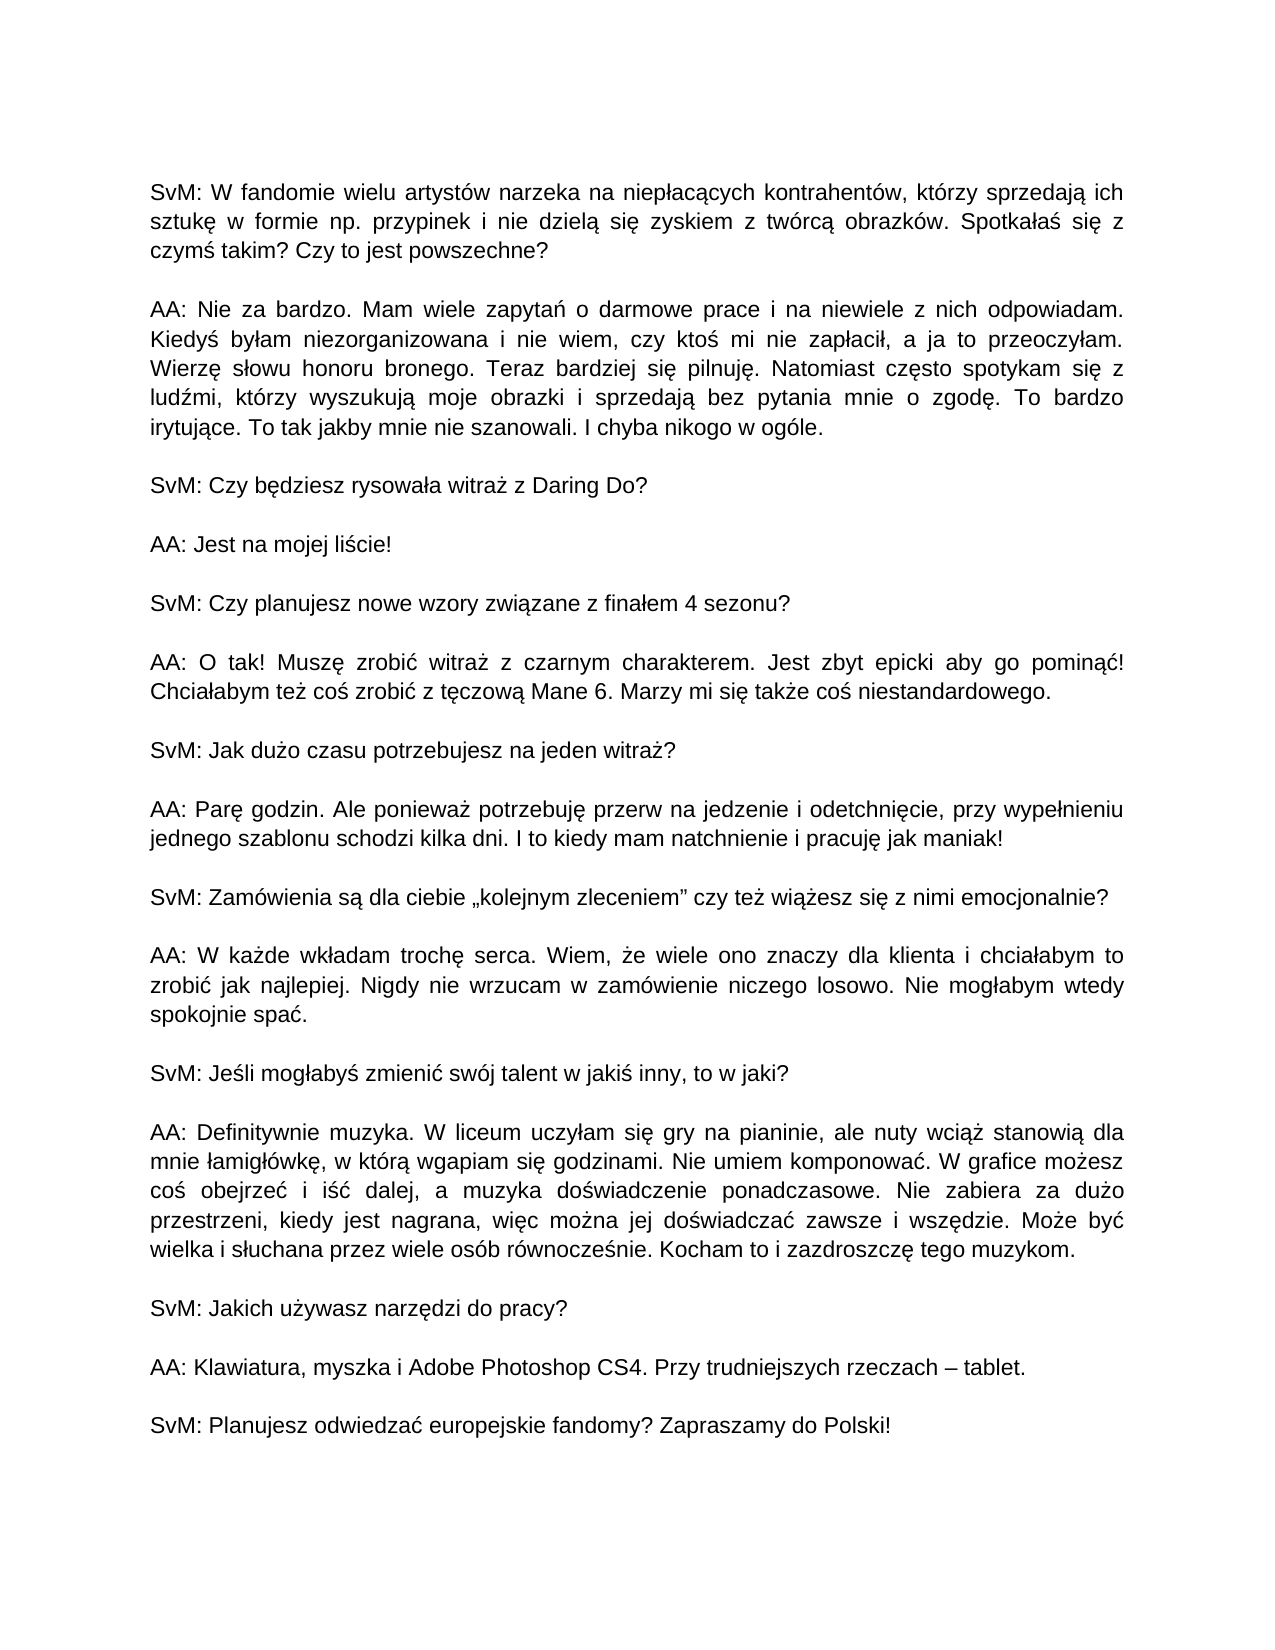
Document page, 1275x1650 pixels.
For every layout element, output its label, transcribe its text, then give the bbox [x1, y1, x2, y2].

text AA: Definitywnie muzyka. W liceum uczyłam się gry na pianinie, ale nuty wciąż stanowią dla mnie łamigłówkę, w którą wgapiam się godzinami. Nie umiem komponować. W grafice możesz coś obejrzeć i iść dalej, a muzyka doświadczenie ponadczasowe. Nie zabiera za dużo przestrzeni, kiedy jest nagrana, więc można jej doświadczać zawsze i wszędzie. Może być wielka i słuchana przez wiele osób równocześnie. Kocham to i zazdroszczę tego muzykom. [150, 1119, 1125, 1262]
text AA: W każde wkładam trochę serca. Wiem, że wiele ono znaczy dla klienta i chciałabym to zrobić jak najlepiej. Nigdy nie wrzucam w zamówienie niczego losowo. Nie mogłabym wtedy spokojnie spać. [150, 943, 1125, 1027]
text SvM: W fandomie wielu artystów narzeka na niepłacących kontrahentów, którzy sprzedają ich sztukę w formie np. przypinek i nie dzielą się zyskiem z twórcą obrazków. Spotkałaś się z czymś takim? Czy to jest powszechne? [150, 179, 1125, 264]
text SvM: Jak dużo czasu potrzebujesz na jeden witraż? [150, 737, 1125, 763]
text SvM: Planujesz odwiedzać europejskie fandomy? Zapraszamy do Polski! [150, 1413, 1125, 1439]
text SvM: Zamówienia są dla ciebie „kolejnym zleceniem” czy też wiążesz się z nimi emocjonalnie? [150, 884, 1125, 910]
text SvM: Czy będziesz rysowała witraż z Daring Do? [150, 473, 1125, 499]
text AA: Jest na mojej liście! [150, 532, 1125, 557]
text SvM: Jeśli mogłabyś zmienić swój talent w jakiś inny, to w jaki? [150, 1061, 1125, 1086]
text SvM: Czy planujesz nowe wzory związane z finałem 4 sezonu? [150, 591, 1125, 616]
text AA: Nie za bardzo. Mam wiele zapytań o darmowe prace i na niewiele z nich odpowiadam. Kiedyś byłam niezorganizowana i nie wiem, czy ktoś mi nie zapłacił, a ja to przeoczyłam. Wierzę słowu honoru bronego. Teraz bardziej się pilnuję. Natomiast często spotykam się z ludźmi, którzy wyszukują moje obrazki i sprzedają bez pytania mnie o zgodę. To bardzo irytujące. To tak jakby mnie nie szanowali. I chyba nikogo w ogóle. [150, 297, 1125, 440]
text AA: Klawiatura, myszka i Adobe Photoshop CS4. Przy trudniejszych rzeczach – tablet. [150, 1354, 1125, 1380]
text AA: O tak! Muszę zrobić witraż z czarnym charakterem. Jest zbyt epicki aby go pominąć! Chciałabym też coś zrobić z tęczową Mane 6. Marzy mi się także coś niestandardowego. [150, 649, 1125, 704]
text AA: Parę godzin. Ale ponieważ potrzebuję przerw na jedzenie i odetchnięcie, przy wypełnieniu jednego szablonu schodzi kilka dni. I to kiedy mam natchnienie i pracuję jak maniak! [150, 796, 1125, 851]
text SvM: Jakich używasz narzędzi do pracy? [150, 1296, 1125, 1321]
